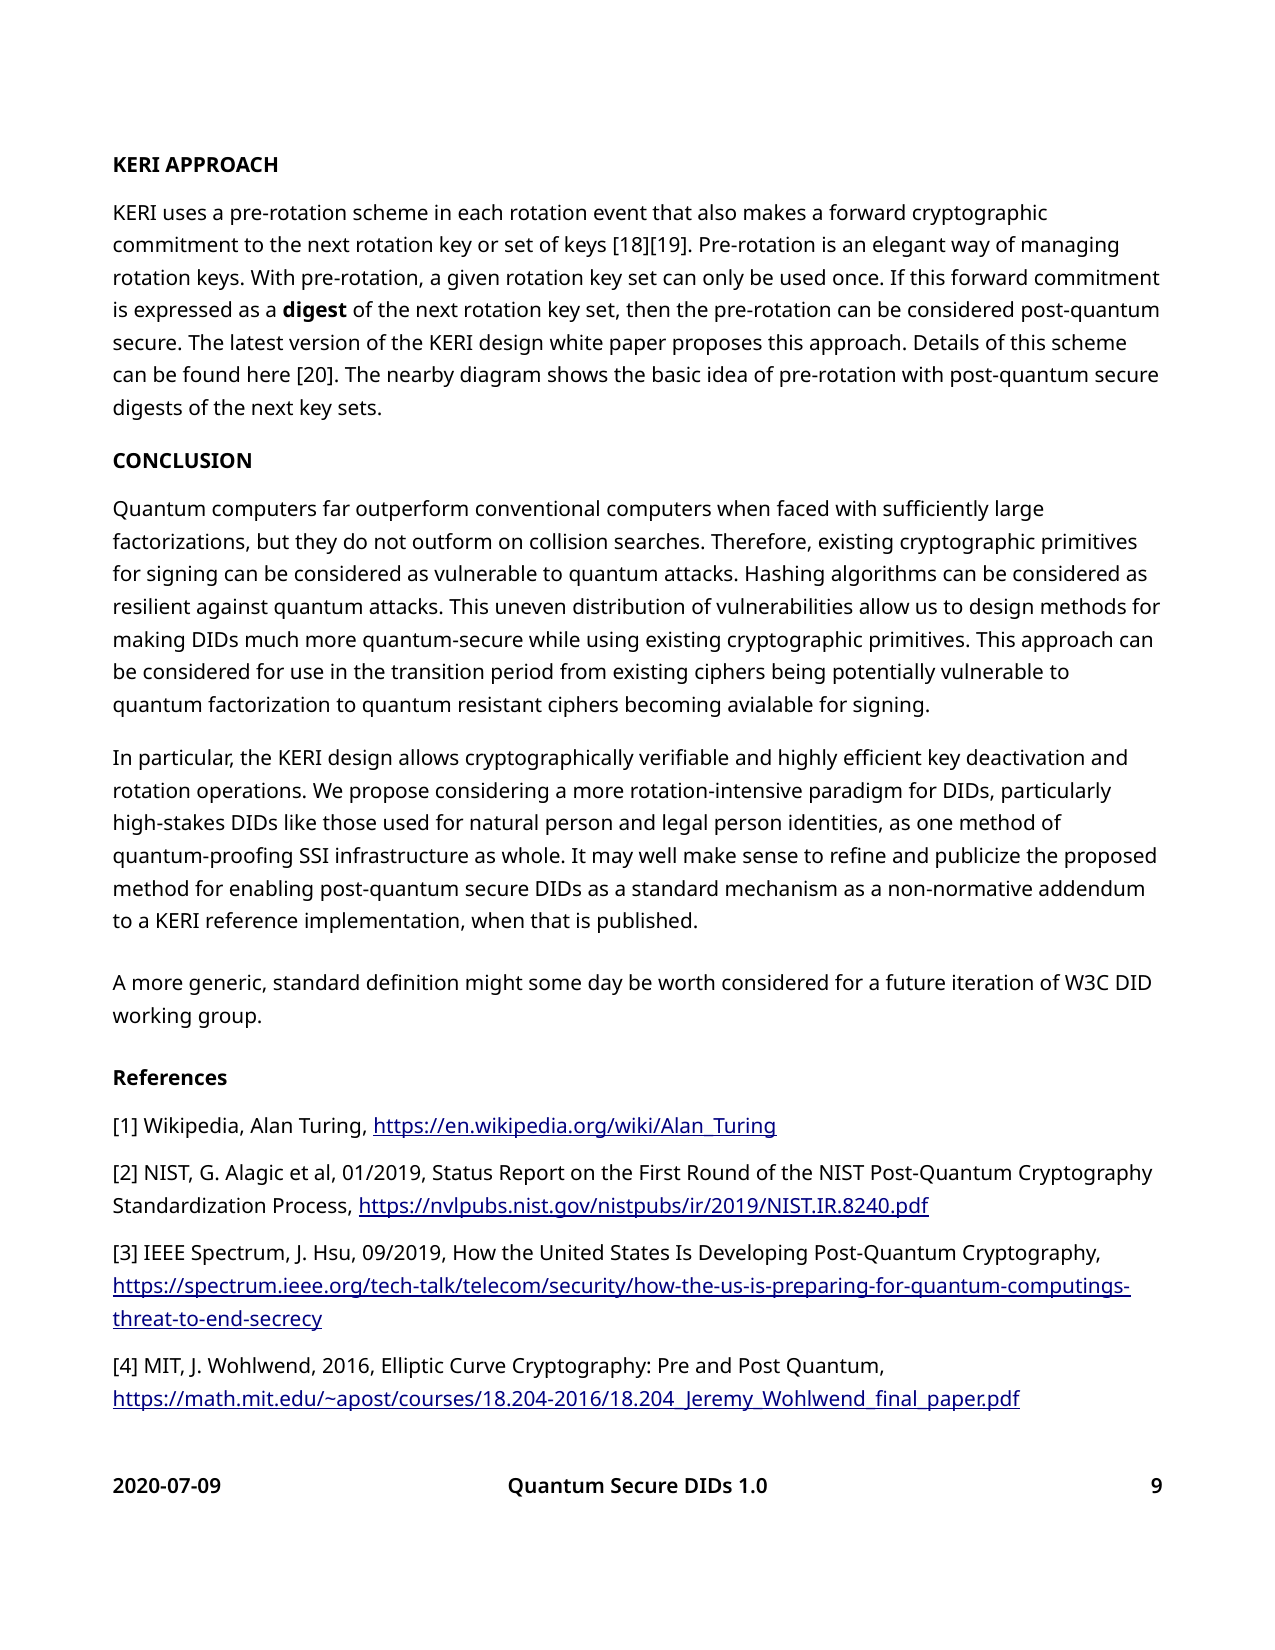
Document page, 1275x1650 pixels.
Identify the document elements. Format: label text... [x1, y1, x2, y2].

text Quantum computers far outperform conventional computers when faced with sufficiently large factorizations, but they do not outform on collision searches. Therefore, existing cryptographic primitives for signing can be considered as vulnerable to quantum attacks. Hashing algorithms can be considered as resilient against quantum attacks. This uneven distribution of vulnerabilities allow us to design methods for making DIDs much more quantum-secure while using existing cryptographic primitives. This approach can be considered for use in the transition period from existing ciphers being potentially vulnerable to quantum factorization to quantum resistant ciphers becoming avialable for signing. [112, 494, 1162, 718]
text [2] NIST, G. Alagic et al, 01/2019, Status Report on the First Round of the NIST Post-Quantum Cryptography Standardization Process, https://nvlpubs.nist.gov/nistpubs/ir/2019/NIST.IR.8240.pdf [112, 1158, 1162, 1219]
subtitle Conclusion [112, 447, 1162, 475]
text KERI uses a pre-rotation scheme in each rotation event that also makes a forward cryptographic commitment to the next rotation key or set of keys [18][19]. Pre-rotation is an elegant way of managing rotation keys. With pre-rotation, a given rotation key set can only be used once. If this forward commitment is expressed as a digest of the next rotation key set, then the pre-rotation can be considered post-quantum secure. The latest version of the KERI design white paper proposes this approach. Details of this scheme can be found here [20]. The nearby diagram shows the basic idea of pre-rotation with post-quantum secure digests of the next key sets. [112, 198, 1162, 422]
subtitle KERI Approach [112, 150, 1162, 178]
subtitle References [112, 1063, 1162, 1092]
text [4] MIT, J. Wohlwend, 2016, Elliptic Curve Cryptography: Pre and Post Quantum, https://math.mit.edu/~apost/courses/18.204-2016/18.204_Jeremy_Wohlwend_final_paper.pdf [112, 1351, 1162, 1412]
text A more generic, standard definition might some day be worth considered for a future iteration of W3C DID working group. [112, 968, 1162, 1029]
text [3] IEEE Spectrum, J. Hsu, 09/2019, How the United States Is Developing Post-Quantum Cryptography, https://spectrum.ieee.org/tech-talk/telecom/security/how-the-us-is-preparing-for-quantum-computings-threat-to-end-secrecy [112, 1238, 1162, 1332]
text [1] Wikipedia, Alan Turing, https://en.wikipedia.org/wiki/Alan_Turing [112, 1111, 1162, 1139]
text In particular, the KERI design allows cryptographically verifiable and highly efficient key deactivation and rotation operations. We propose considering a more rotation-intensive paradigm for DIDs, particularly high-stakes DIDs like those used for natural person and legal person identities, as one method of quantum-proofing SSI infrastructure as whole. It may well make sense to refine and publicize the proposed method for enabling post-quantum secure DIDs as a standard mechanism as a non-normative addendum to a KERI reference implementation, when that is published. [112, 743, 1162, 935]
